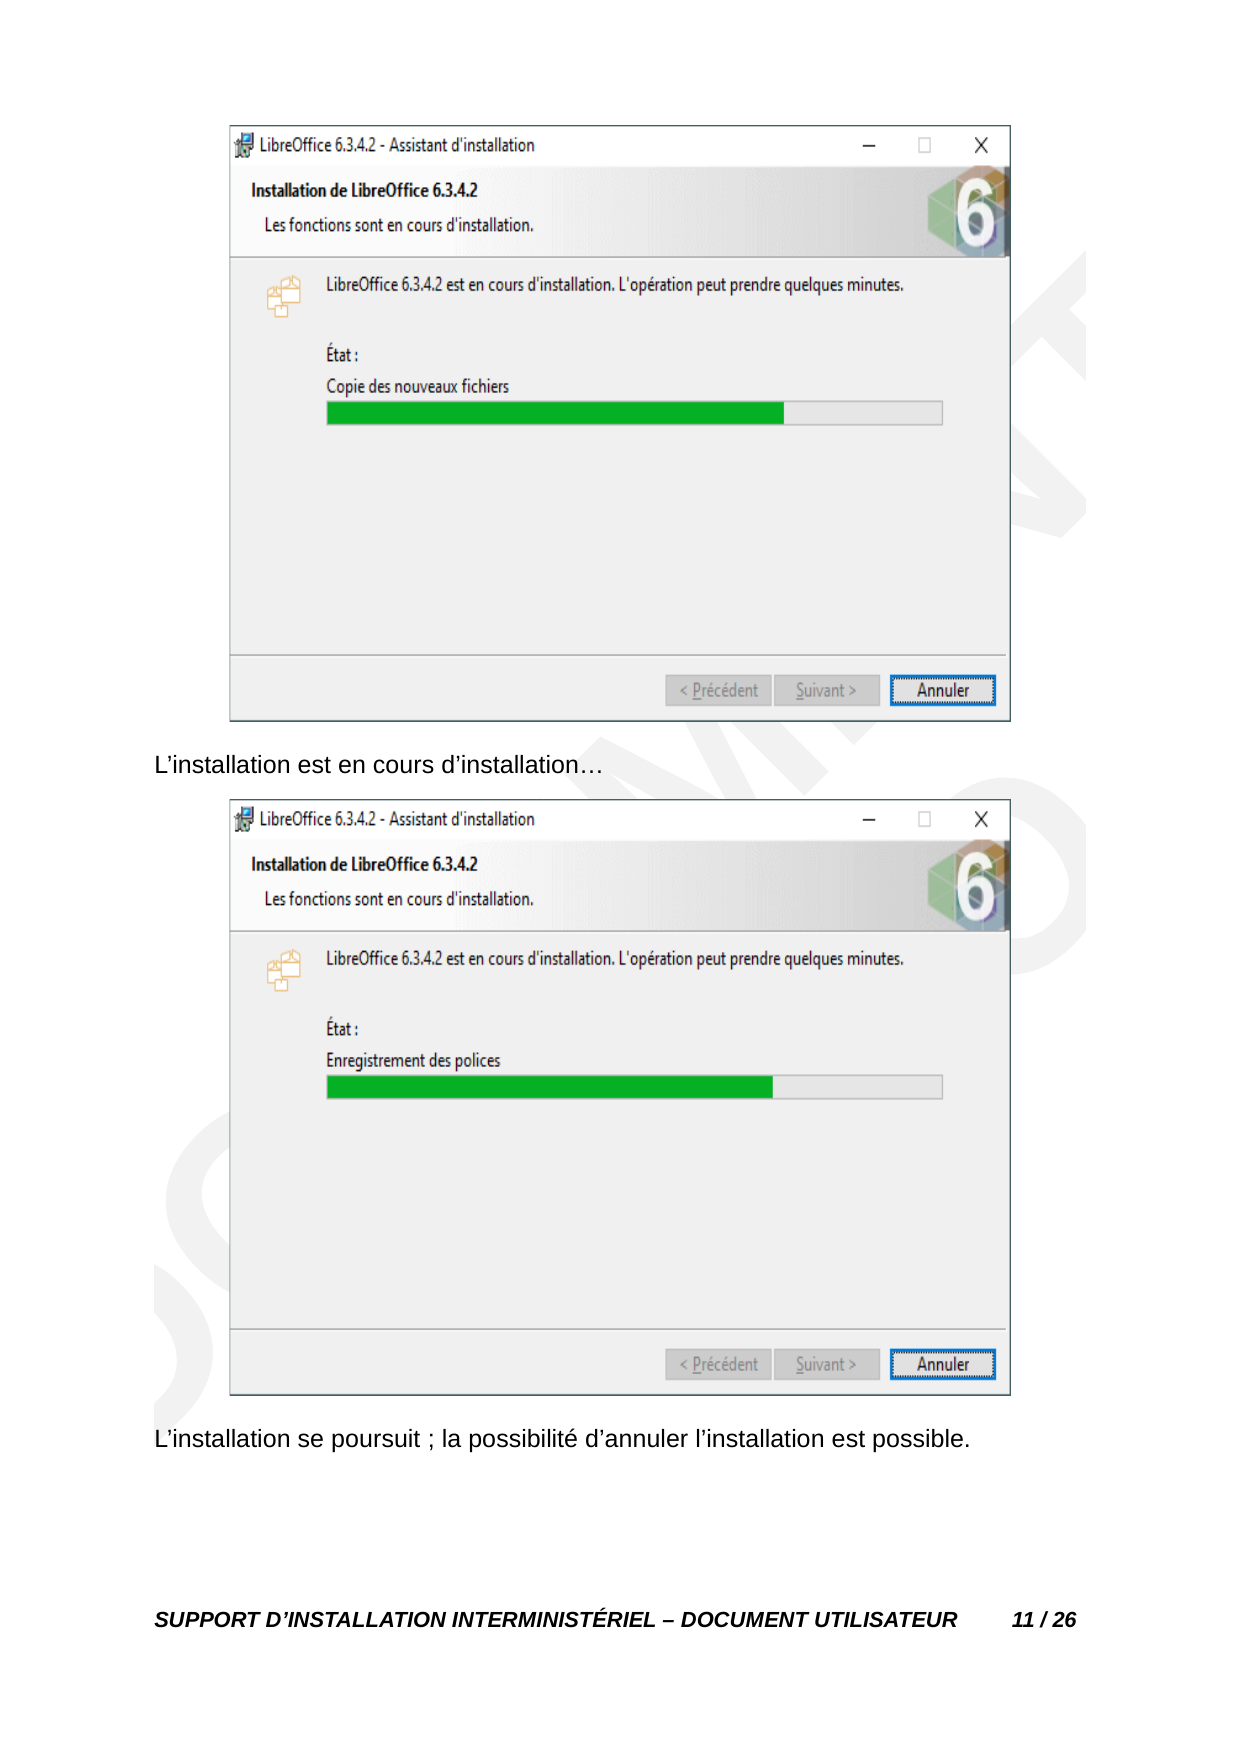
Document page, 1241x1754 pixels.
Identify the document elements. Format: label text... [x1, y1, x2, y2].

picture [229, 125, 1011, 722]
text L’installation est en cours d’installation… [154, 750, 1086, 779]
picture [229, 799, 1011, 1396]
text L’installation se poursuit ; la possibilité d’annuler l’installation est possible. [154, 1424, 1086, 1453]
